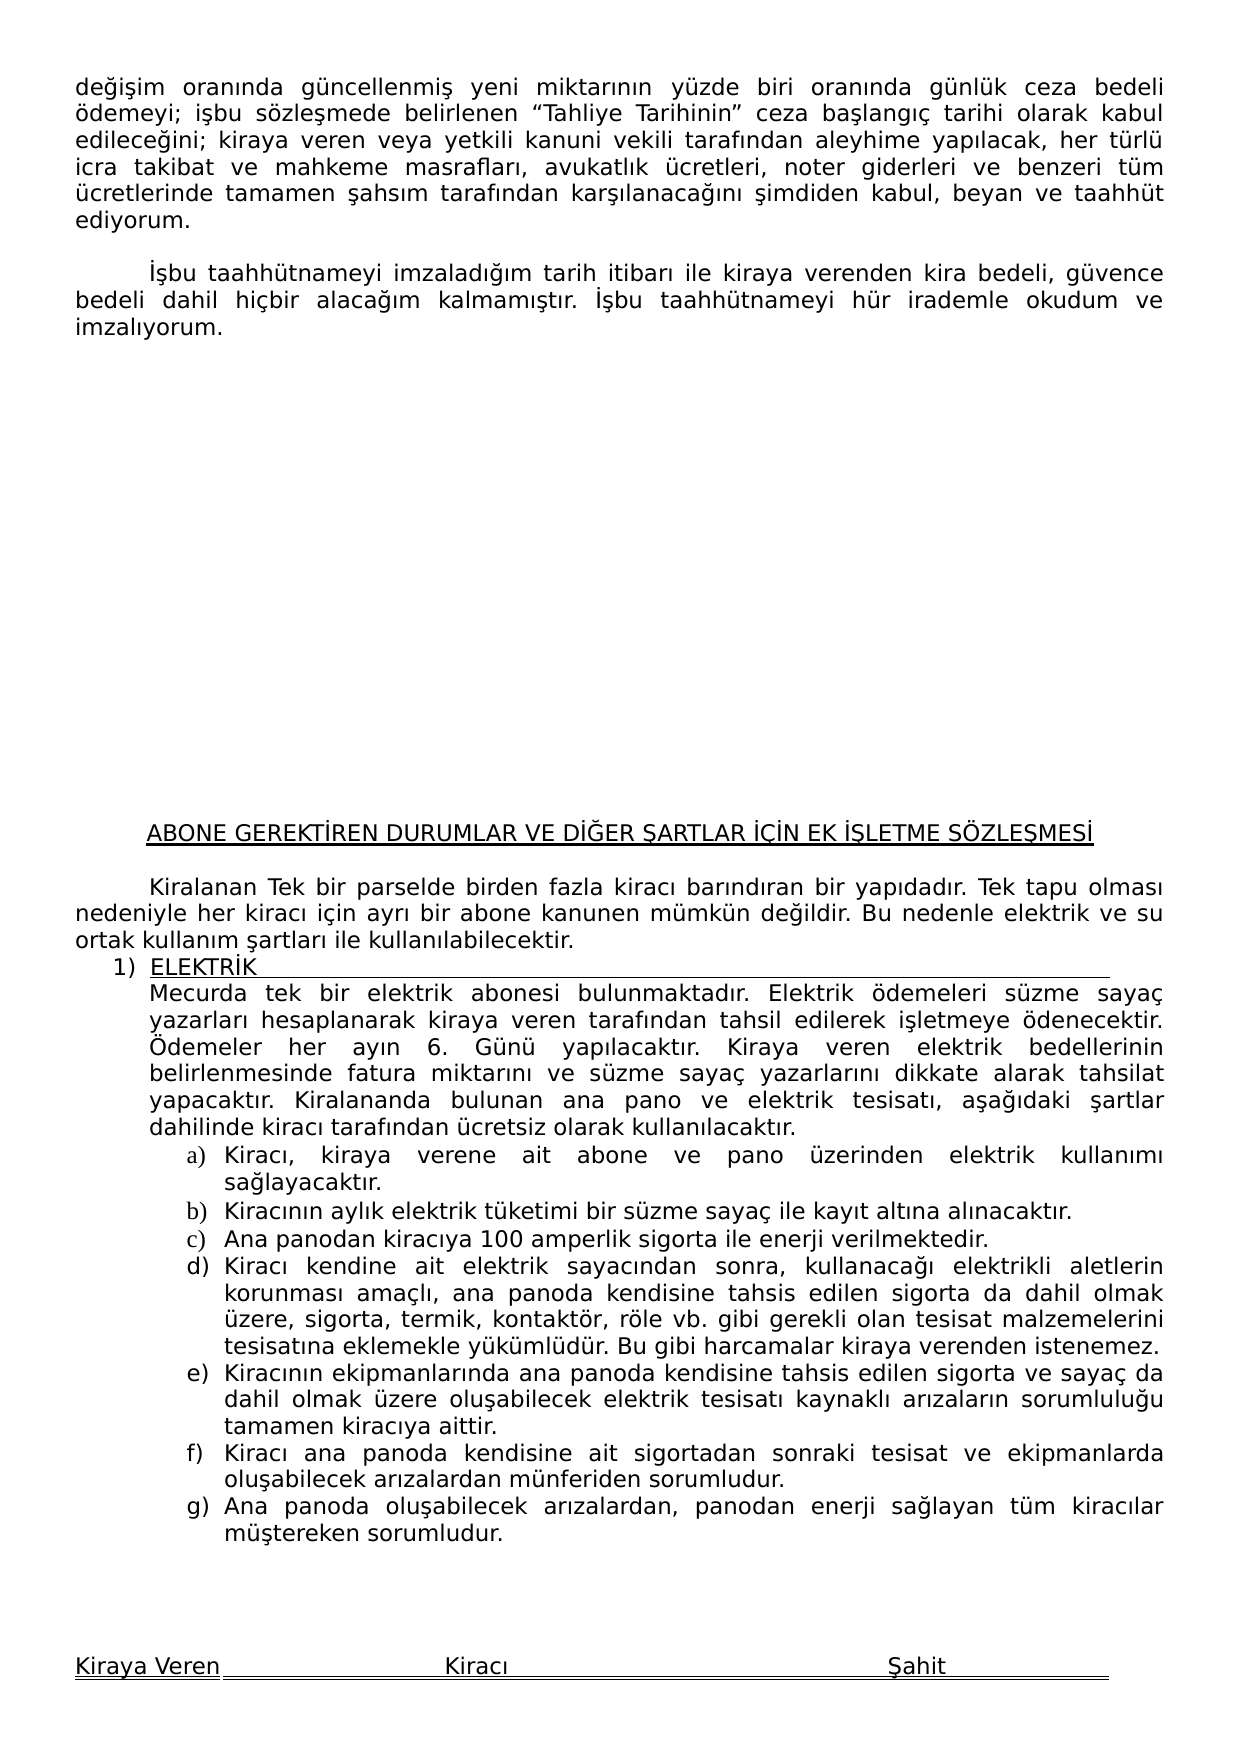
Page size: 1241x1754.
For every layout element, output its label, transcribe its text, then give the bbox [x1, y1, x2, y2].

list ELEKTRİK [112, 954, 1165, 980]
text Kiralanan Tek bir parselde birden fazla kiracı barındıran bir yapıdadır. Tek tapu olması nedeniyle her kiracı için ayrı bir abone kanunen mümkün değildir. Bu nedenle elektrik ve su ortak kullanım şartları ile kullanılabilecektir. [75, 874, 1165, 954]
list Kiracı ana panoda kendisine ait sigortadan sonraki tesisat ve ekipmanlarda oluşabilecek arızalardan münferiden sorumludur. [186, 1440, 1165, 1493]
text Mecurda tek bir elektrik abonesi bulunmaktadır. Elektrik ödemeleri süzme sayaç yazarları hesaplanarak kiraya veren tarafından tahsil edilerek işletmeye ödenecektir. Ödemeler her ayın 6. Günü yapılacaktır. Kiraya veren elektrik bedellerinin belirlenmesinde fatura miktarını ve süzme sayaç yazarlarını dikkate alarak tahsilat yapacaktır. Kiralananda bulunan ana pano ve elektrik tesisatı, aşağıdaki şartlar dahilinde kiracı tarafından ücretsiz olarak kullanılacaktır. [149, 980, 1165, 1140]
text ABONE GEREKTİREN DURUMLAR VE DİĞER ŞARTLAR İÇİN EK İŞLETME SÖZLEŞMESİ [75, 820, 1165, 847]
list Kiracının aylık elektrik tüketimi bir süzme sayaç ile kayıt altına alınacaktır. [186, 1196, 1165, 1224]
list Kiracı kendine ait elektrik sayacından sonra, kullanacağı elektrikli aletlerin korunması amaçlı, ana panoda kendisine tahsis edilen sigorta da dahil olmak üzere, sigorta, termik, kontaktör, röle vb. gibi gerekli olan tesisat malzemelerini tesisatına eklemekle yükümlüdür. Bu gibi harcamalar kiraya verenden istenemez. [186, 1253, 1165, 1360]
list Ana panodan kiracıya 100 amperlik sigorta ile enerji verilmektedir. [186, 1224, 1165, 1253]
text değişim oranında güncellenmiş yeni miktarının yüzde biri oranında günlük ceza bedeli ödemeyi; işbu sözleşmede belirlenen “Tahliye Tarihinin” ceza başlangıç tarihi olarak kabul edileceğini; kiraya veren veya yetkili kanuni vekili tarafından aleyhime yapılacak, her türlü icra takibat ve mahkeme masrafları, avukatlık ücretleri, noter giderleri ve benzeri tüm ücretlerinde tamamen şahsım tarafından karşılanacağını şimdiden kabul, beyan ve taahhüt ediyorum. [75, 74, 1165, 234]
list Kiracı, kiraya verene ait abone ve pano üzerinden elektrik kullanımı sağlayacaktır. [186, 1140, 1165, 1196]
list Kiracının ekipmanlarında ana panoda kendisine tahsis edilen sigorta ve sayaç da dahil olmak üzere oluşabilecek elektrik tesisatı kaynaklı arızaların sorumluluğu tamamen kiracıya aittir. [186, 1360, 1165, 1440]
list Ana panoda oluşabilecek arızalardan, panodan enerji sağlayan tüm kiracılar müştereken sorumludur. [186, 1493, 1165, 1547]
text İşbu taahhütnameyi imzaladığım tarih itibarı ile kiraya verenden kira bedeli, güvence bedeli dahil hiçbir alacağım kalmamıştır. İşbu taahhütnameyi hür irademle okudum ve imzalıyorum. [75, 260, 1165, 340]
